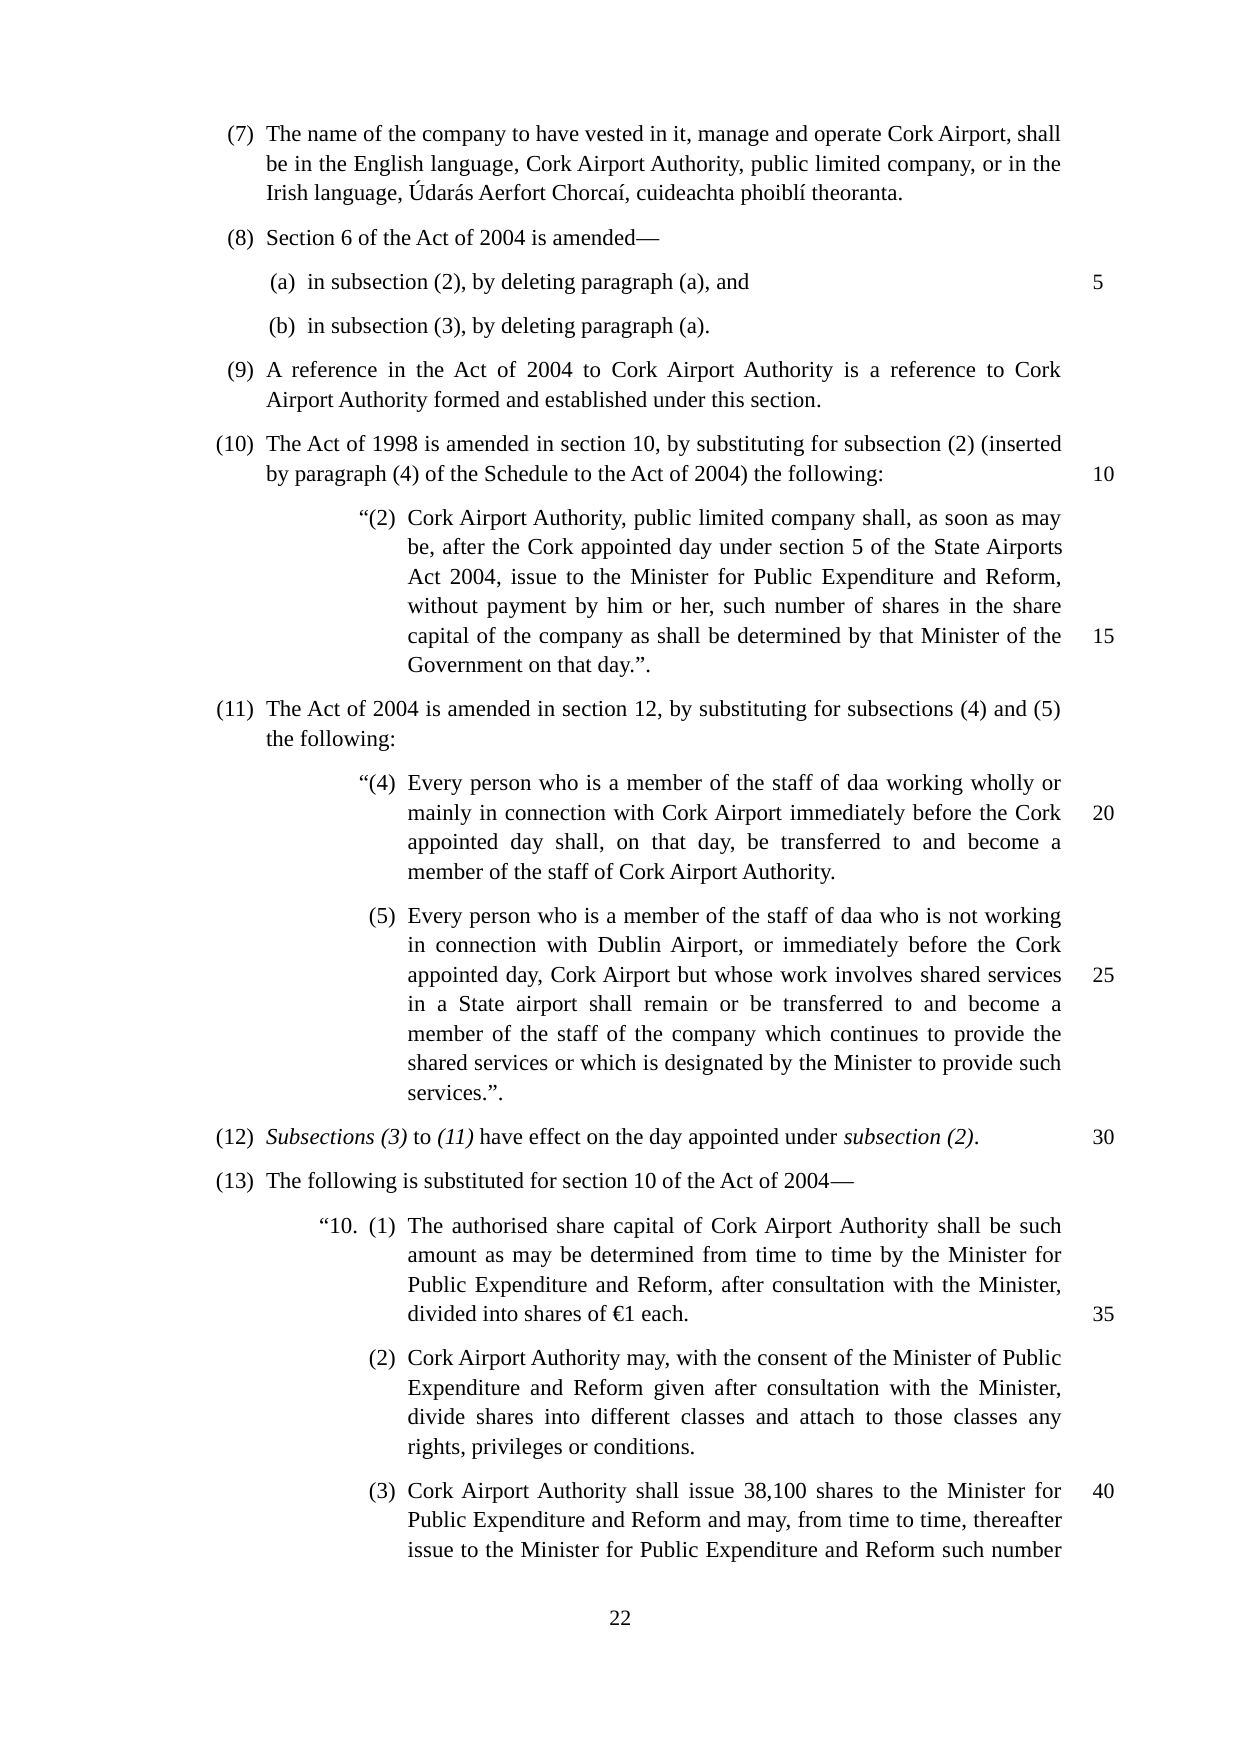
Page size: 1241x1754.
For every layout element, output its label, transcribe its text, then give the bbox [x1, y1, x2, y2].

text (5) Every person who is a member of the staff of daa who is not working in connection with Dublin Airport, or immediately before the Cork appointed day, Cork Airport but whose work involves shared services in a State airport shall remain or be transferred to and become a member of the staff of the company which continues to provide the shared services or which is designated by the Minister to provide such services.”. [319, 900, 1063, 1106]
text (b) in subsection (3), by deleting paragraph (a). [177, 310, 1063, 339]
text “(4) Every person who is a member of the staff of daa working wholly or mainly in connection with Cork Airport immediately before the Cork appointed day shall, on that day, be transferred to and become a member of the staff of Cork Airport Authority. [319, 767, 1063, 885]
text (12) Subsections (3) to (11) have effect on the day appointed under subsection (2). [177, 1121, 1063, 1150]
text (a) in subsection (2), by deleting paragraph (a), and [177, 266, 1063, 295]
text (3) Cork Airport Authority shall issue 38,100 shares to the Minister for Public Expenditure and Reform and may, from time to time, thereafter issue to the Minister for Public Expenditure and Reform such number [319, 1475, 1063, 1563]
text “10. (1) The authorised share capital of Cork Airport Authority shall be such amount as may be determined from time to time by the Minister for Public Expenditure and Reform, after consultation with the Minister, divided into shares of €1 each. [319, 1209, 1063, 1327]
text (2) Cork Airport Authority may, with the consent of the Minister of Public Expenditure and Reform given after consultation with the Minister, divide shares into different classes and attach to those classes any rights, privileges or conditions. [319, 1342, 1063, 1460]
text (8) Section 6 of the Act of 2004 is amended⁠— [177, 221, 1063, 251]
text (11) The Act of 2004 is amended in section 12, by substituting for subsections (4) and (5) the following: [177, 693, 1063, 752]
text (13) The following is substituted for section 10 of the Act of 2004⁠— [177, 1165, 1063, 1195]
text (7) The name of the company to have vested in it, manage and operate Cork Airport, shall be in the English language, Cork Airport Authority, public limited company, or in the Irish language, Údarás Aerfort Chorcaí, cuideachta phoiblí theoranta. [177, 118, 1063, 207]
text (10) The Act of 1998 is amended in section 10, by substituting for subsection (2) (inserted by paragraph (4) of the Schedule to the Act of 2004) the following: [177, 428, 1063, 487]
text “(2) Cork Airport Authority, public limited company shall, as soon as may be, after the Cork appointed day under section 5 of the State Airports Act 2004, issue to the Minister for Public Expenditure and Reform, without payment by him or her, such number of shares in the share capital of the company as shall be determined by that Minister of the Government on that day.”. [319, 502, 1063, 678]
text (9) A reference in the Act of 2004 to Cork Airport Authority is a reference to Cork Airport Authority formed and established under this section. [177, 354, 1063, 413]
